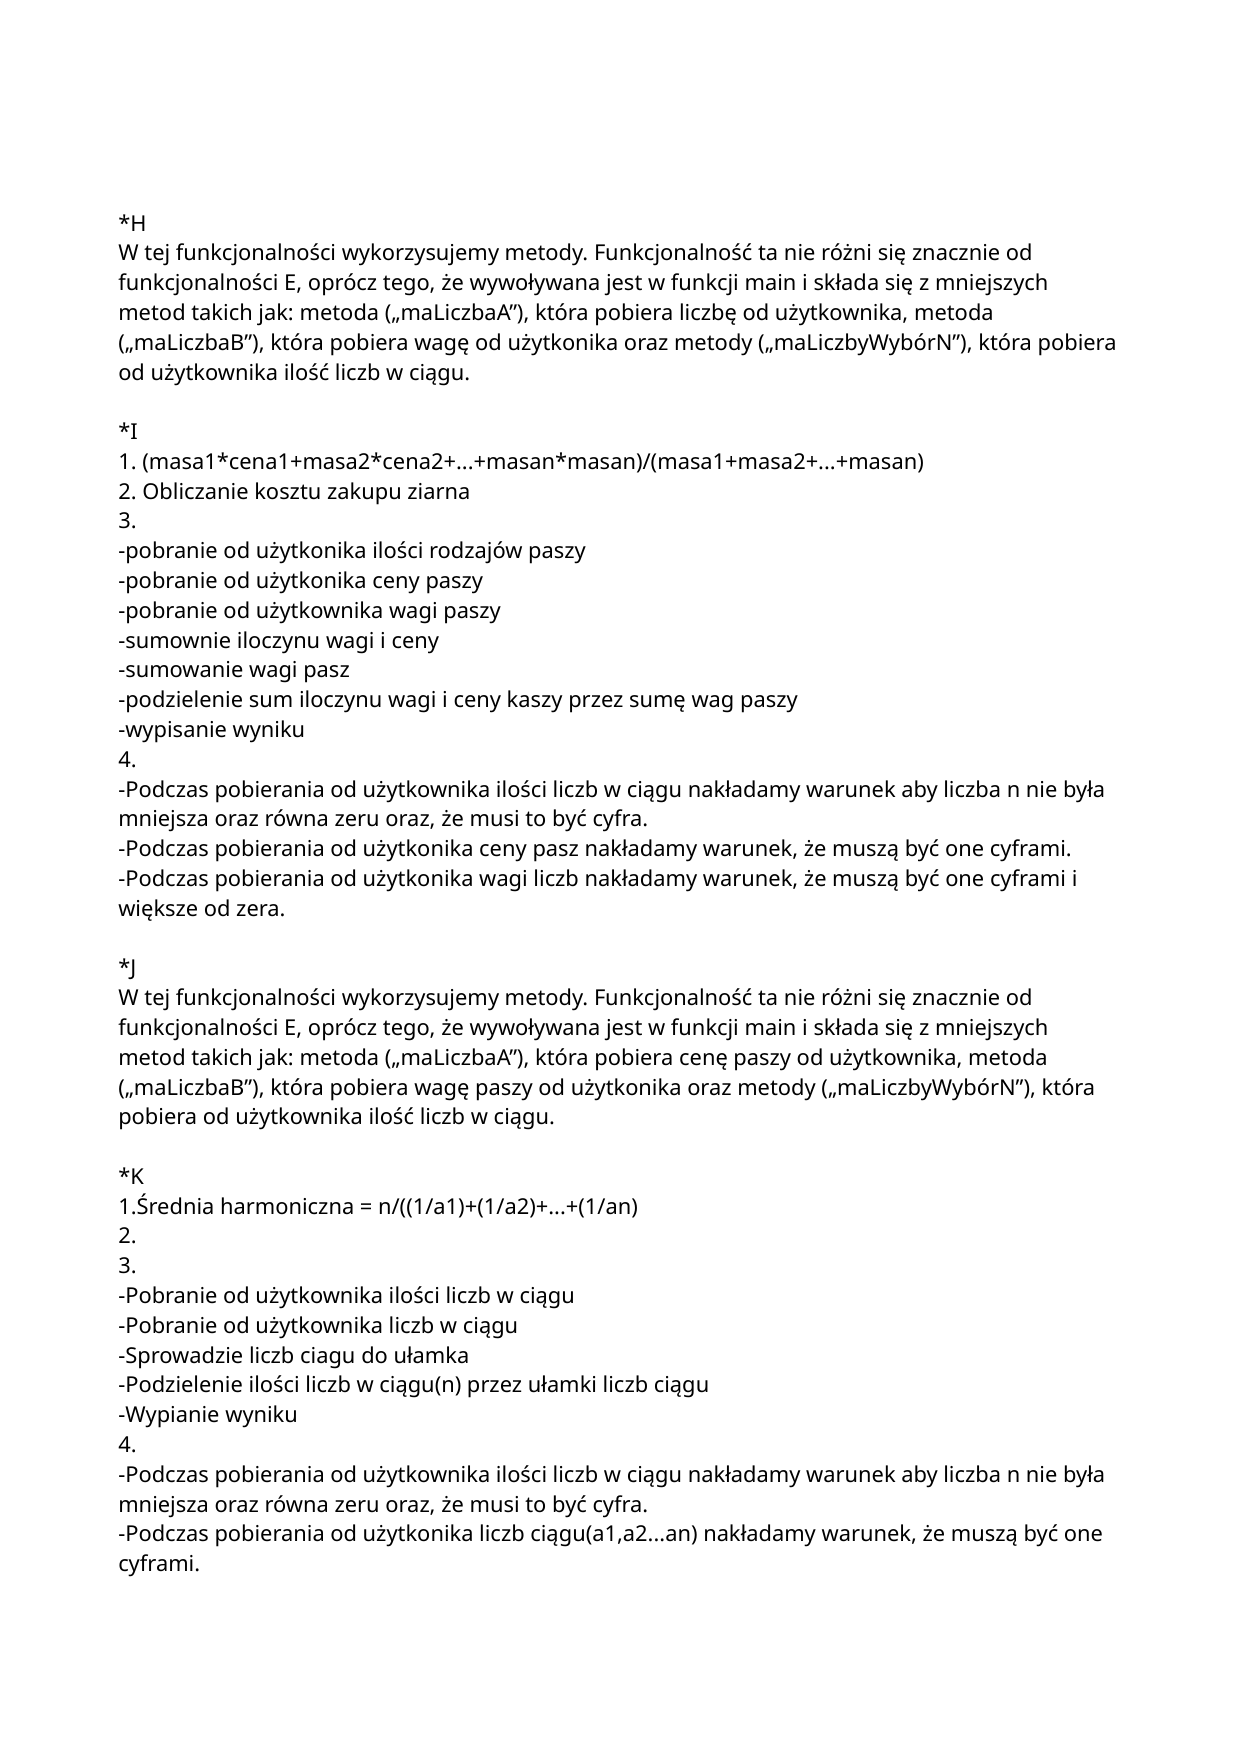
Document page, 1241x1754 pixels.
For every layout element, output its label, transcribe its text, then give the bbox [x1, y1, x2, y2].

text 2. [118, 1220, 1122, 1250]
text -Podzielenie ilości liczb w ciągu(n) przez ułamki liczb ciągu [118, 1369, 1122, 1399]
text -wypisanie wyniku [118, 714, 1122, 744]
text 3. [118, 1250, 1122, 1280]
text -Podczas pobierania od użytkonika liczb ciągu(a1,a2...an) nakładamy warunek, że muszą być one cyframi. [118, 1518, 1122, 1578]
text -pobranie od użytkonika ilości rodzajów paszy [118, 535, 1122, 565]
text 2. Obliczanie kosztu zakupu ziarna [118, 476, 1122, 505]
text *I [118, 416, 1122, 446]
text -Pobranie od użytkownika ilości liczb w ciągu [118, 1280, 1122, 1310]
text -Sprowadzie liczb ciagu do ułamka [118, 1339, 1122, 1369]
text -sumowanie wagi pasz [118, 654, 1122, 684]
text -podzielenie sum iloczynu wagi i ceny kaszy przez sumę wag paszy [118, 684, 1122, 714]
text 3. [118, 505, 1122, 535]
text 1.Średnia harmoniczna = n/((1/a1)+(1/a2)+...+(1/an) [118, 1191, 1122, 1220]
text -Podczas pobierania od użytkownika ilości liczb w ciągu nakładamy warunek aby liczba n nie była mniejsza oraz równa zeru oraz, że musi to być cyfra. [118, 1459, 1122, 1518]
text -pobranie od użytkownika wagi paszy [118, 595, 1122, 624]
text -Podczas pobierania od użytkonika ceny pasz nakładamy warunek, że muszą być one cyframi. [118, 833, 1122, 863]
text *H [118, 207, 1122, 237]
text -Podczas pobierania od użytkownika ilości liczb w ciągu nakładamy warunek aby liczba n nie była mniejsza oraz równa zeru oraz, że musi to być cyfra. [118, 773, 1122, 833]
text -Pobranie od użytkownika liczb w ciągu [118, 1310, 1122, 1339]
text 4. [118, 1429, 1122, 1459]
text -Wypianie wyniku [118, 1399, 1122, 1429]
text W tej funkcjonalności wykorzysujemy metody. Funkcjonalność ta nie różni się znacznie od funkcjonalności E, oprócz tego, że wywoływana jest w funkcji main i składa się z mniejszych metod takich jak: metoda („maLiczbaA”), która pobiera liczbę od użytkownika, metoda („maLiczbaB”), która pobiera wagę od użytkonika oraz metody („maLiczbyWybórN”), która pobiera od użytkownika ilość liczb w ciągu. [118, 237, 1122, 386]
text -Podczas pobierania od użytkonika wagi liczb nakładamy warunek, że muszą być one cyframi i większe od zera. [118, 863, 1122, 922]
text -pobranie od użytkonika ceny paszy [118, 565, 1122, 595]
text W tej funkcjonalności wykorzysujemy metody. Funkcjonalność ta nie różni się znacznie od funkcjonalności E, oprócz tego, że wywoływana jest w funkcji main i składa się z mniejszych metod takich jak: metoda („maLiczbaA”), która pobiera cenę paszy od użytkownika, metoda („maLiczbaB”), która pobiera wagę paszy od użytkonika oraz metody („maLiczbyWybórN”), która pobiera od użytkownika ilość liczb w ciągu. [118, 982, 1122, 1131]
text -sumownie iloczynu wagi i ceny [118, 624, 1122, 654]
text 4. [118, 744, 1122, 773]
text *K [118, 1161, 1122, 1191]
text 1. (masa1*cena1+masa2*cena2+...+masan*masan)/(masa1+masa2+...+masan) [118, 446, 1122, 476]
text *J [118, 952, 1122, 982]
